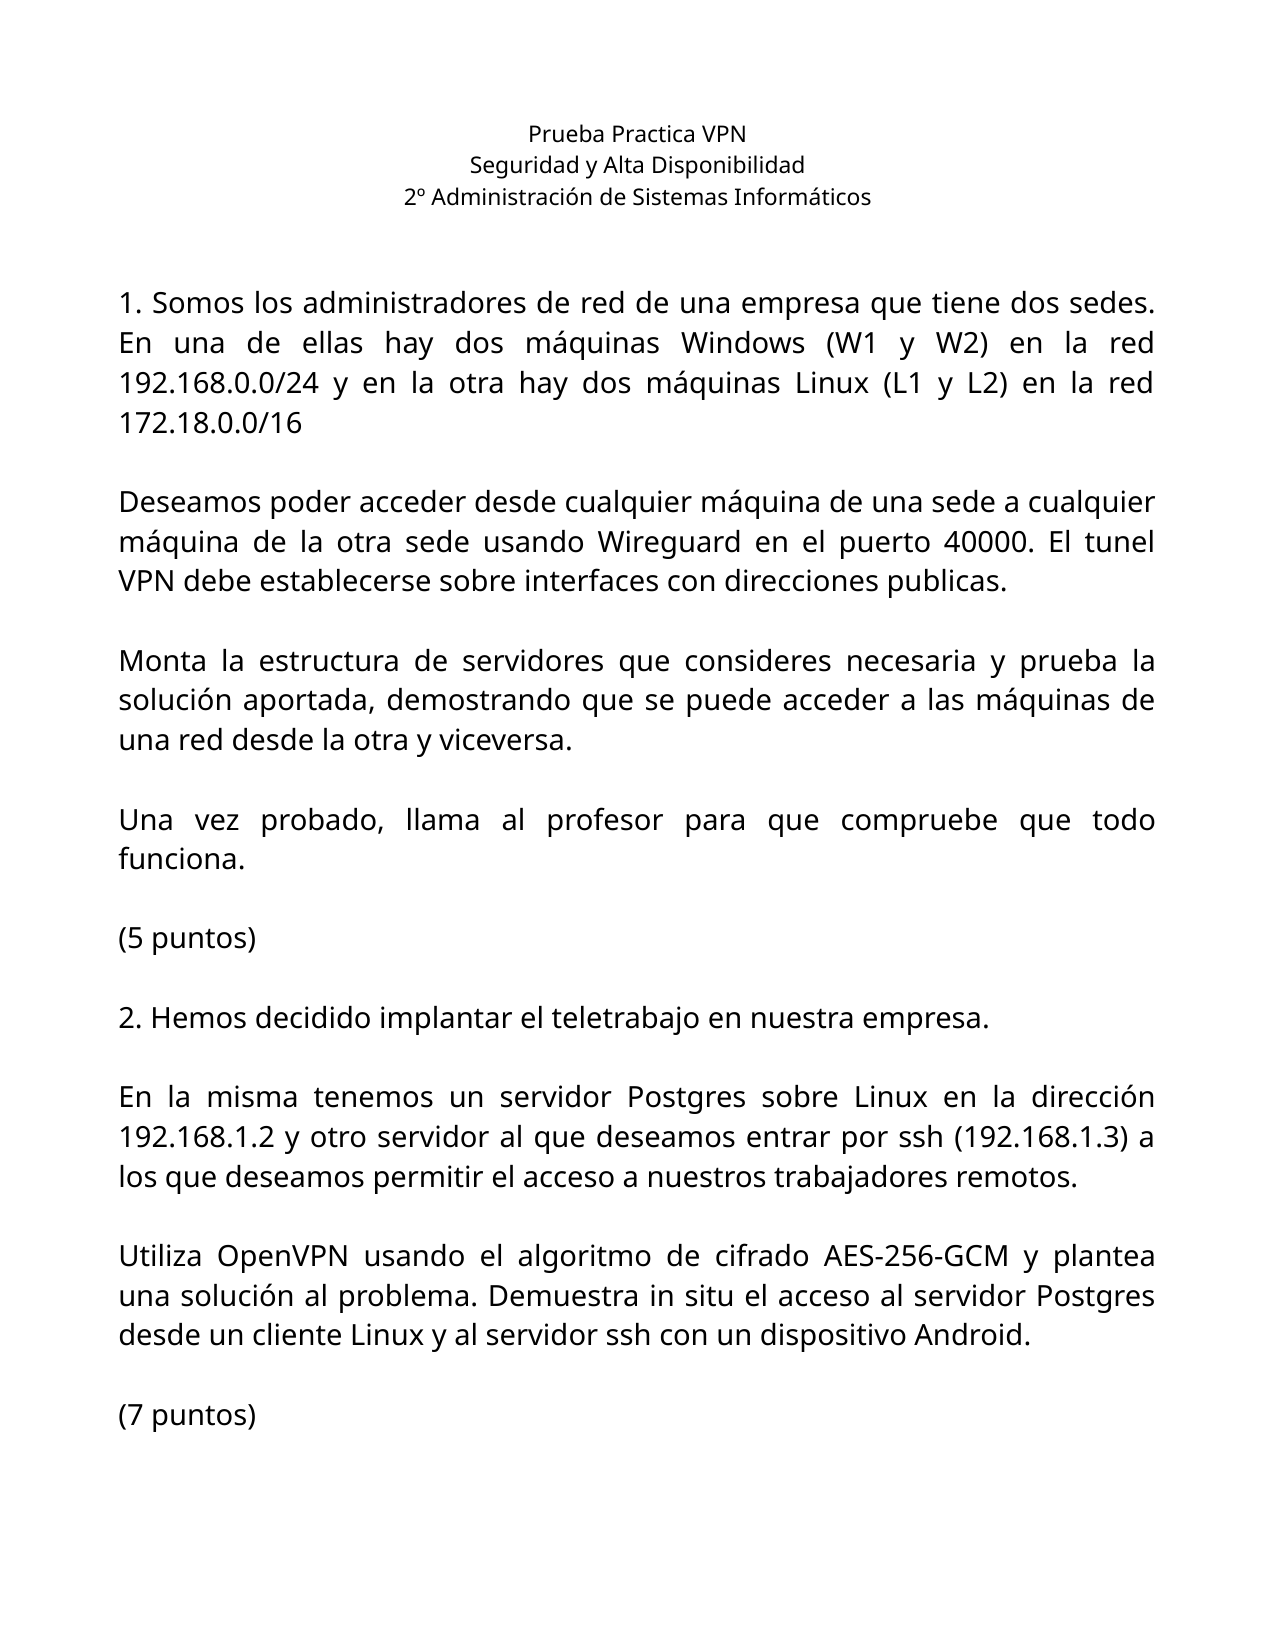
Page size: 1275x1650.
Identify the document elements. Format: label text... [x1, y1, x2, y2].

text 1. Somos los administradores de red de una empresa que tiene dos sedes. En una de ellas hay dos máquinas Windows (W1 y W2) en la red 192.168.0.0/24 y en la otra hay dos máquinas Linux (L1 y L2) en la red 172.18.0.0/16 [118, 283, 1157, 442]
text Monta la estructura de servidores que consideres necesaria y prueba la solución aportada, demostrando que se puede acceder a las máquinas de una red desde la otra y viceversa. [118, 640, 1157, 759]
text 2. Hemos decidido implantar el teletrabajo en nuestra empresa. [118, 997, 1157, 1037]
text (7 puntos) [118, 1394, 1157, 1434]
text 2º Administración de Sistemas Informáticos [118, 181, 1157, 212]
text (5 puntos) [118, 918, 1157, 957]
text Utiliza OpenVPN usando el algoritmo de cifrado AES-256-GCM y plantea una solución al problema. Demuestra in situ el acceso al servidor Postgres desde un cliente Linux y al servidor ssh con un dispositivo Android. [118, 1235, 1157, 1354]
text Una vez probado, llama al profesor para que compruebe que todo funciona. [118, 799, 1157, 878]
text En la misma tenemos un servidor Postgres sobre Linux en la dirección 192.168.1.2 y otro servidor al que deseamos entrar por ssh (192.168.1.3) a los que deseamos permitir el acceso a nuestros trabajadores remotos. [118, 1077, 1157, 1196]
text Deseamos poder acceder desde cualquier máquina de una sede a cualquier máquina de la otra sede usando Wireguard en el puerto 40000. El tunel VPN debe establecerse sobre interfaces con direcciones publicas. [118, 481, 1157, 600]
text Prueba Practica VPN [118, 118, 1157, 149]
text Seguridad y Alta Disponibilidad [118, 149, 1157, 181]
